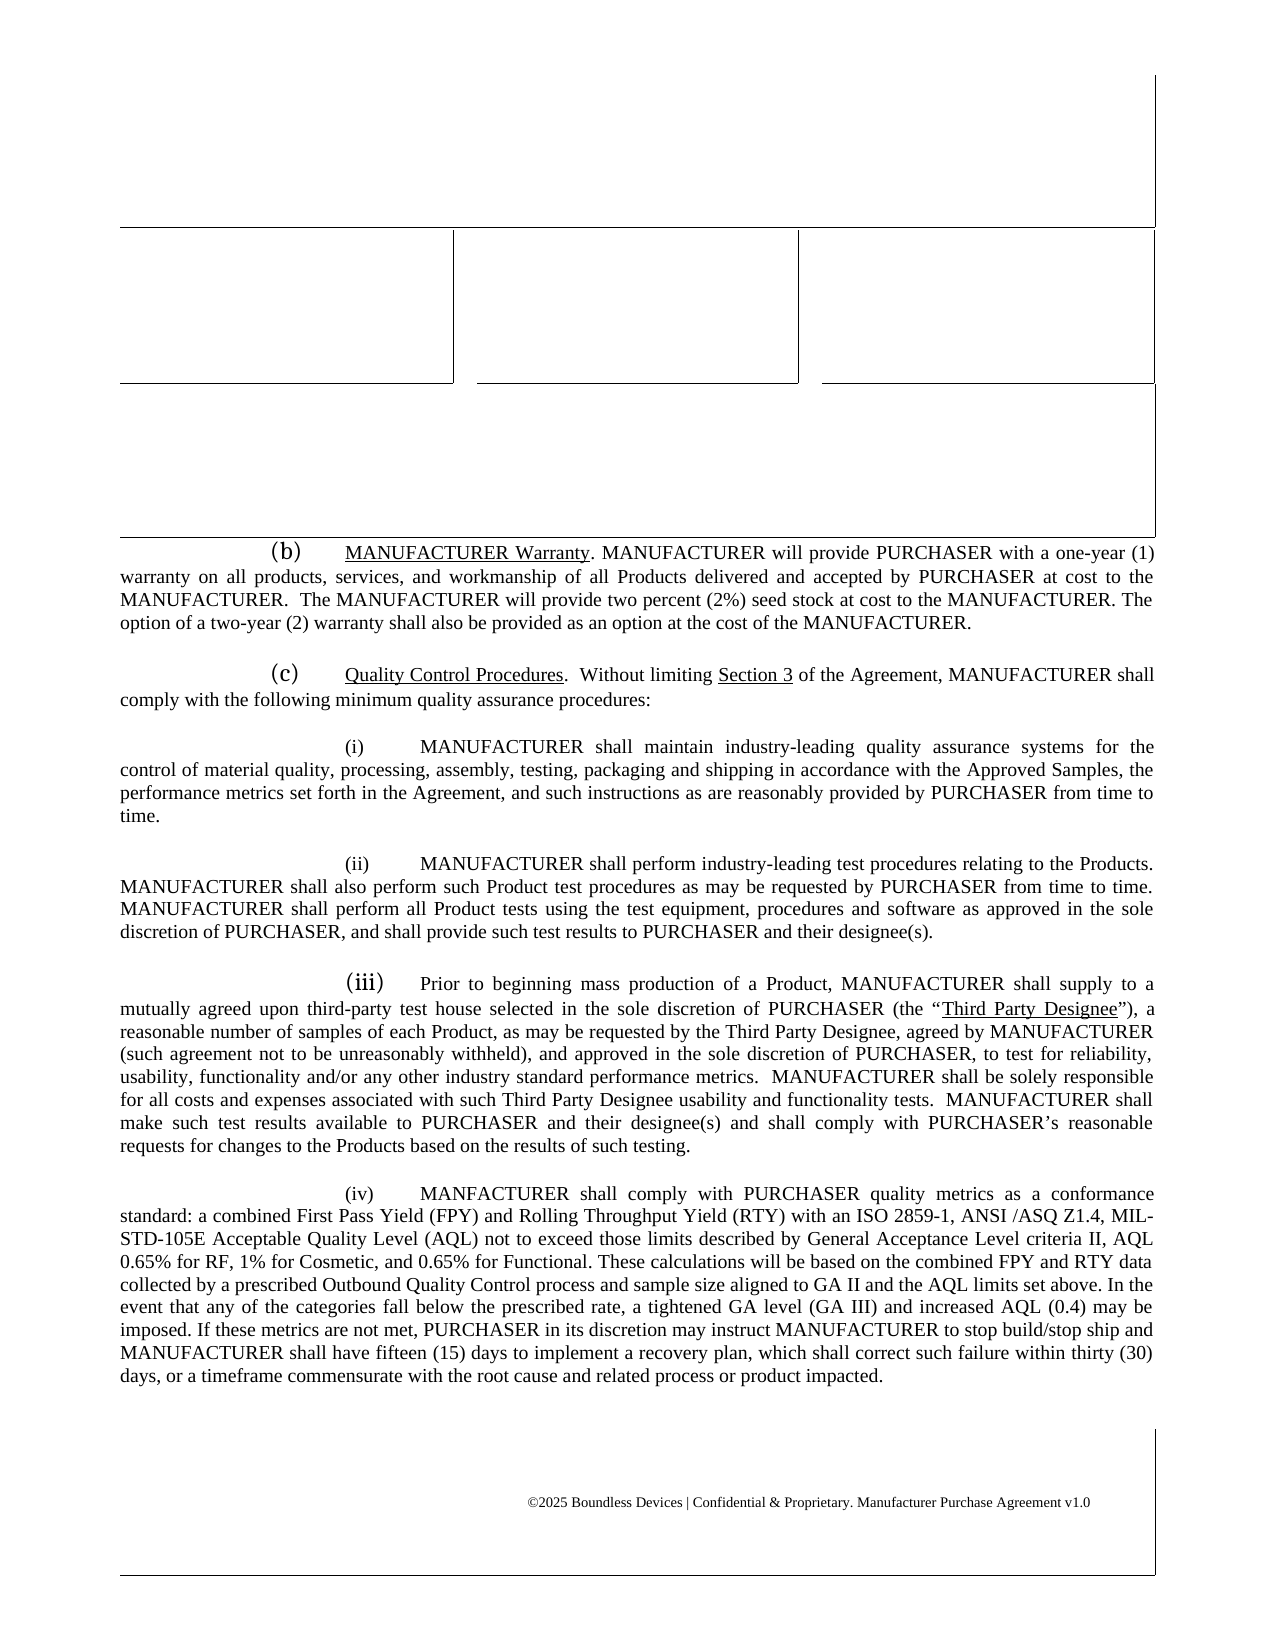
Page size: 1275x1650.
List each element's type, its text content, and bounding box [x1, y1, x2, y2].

list MANFACTURER shall comply with PURCHASER quality metrics as a conformance standard: a combined First Pass Yield (FPY) and Rolling Throughput Yield (RTY) with an ISO 2859-1, ANSI /ASQ Z1.4, MIL-STD-105E Acceptable Quality Level (AQL) not to exceed those limits described by General Acceptance Level criteria II, AQL 0.65% for RF, 1% for Cosmetic, and 0.65% for Functional. These calculations will be based on the combined FPY and RTY data collected by a prescribed Outbound Quality Control process and sample size aligned to GA II and the AQL limits set above. In the event that any of the categories fall below the prescribed rate, a tightened GA level (GA III) and increased AQL (0.4) may be imposed. If these metrics are not met, PURCHASER in its discretion may instruct MANUFACTURER to stop build/stop ship and MANUFACTURER shall have fifteen (15) days to implement a recovery plan, which shall correct such failure within thirty (30) days, or a timeframe commensurate with the root cause and related process or product impacted. [120, 1181, 1155, 1387]
list MANUFACTURER shall maintain industry-leading quality assurance systems for the control of material quality, processing, assembly, testing, packaging and shipping in accordance with the Approved Samples, the performance metrics set forth in the Agreement, and such instructions as are reasonably provided by PURCHASER from time to time. [120, 736, 1155, 827]
list MANUFACTURER shall perform industry-leading test procedures relating to the Products. MANUFACTURER shall also perform such Product test procedures as may be requested by PURCHASER from time to time. MANUFACTURER shall perform all Product tests using the test equipment, procedures and software as approved in the sole discretion of PURCHASER, and shall provide such test results to PURCHASER and their designee(s). [120, 852, 1155, 943]
list Quality Control Procedures. Without limiting Section 3 of the Agreement, MANUFACTURER shall comply with the following minimum quality assurance procedures: [120, 659, 1155, 711]
list Prior to beginning mass production of a Product, MANUFACTURER shall supply to a mutually agreed upon third-party test house selected in the sole discretion of PURCHASER (the “Third Party Designee”), a reasonable number of samples of each Product, as may be requested by the Third Party Designee, agreed by MANUFACTURER (such agreement not to be unreasonably withheld), and approved in the sole discretion of PURCHASER, to test for reliability, usability, functionality and/or any other industry standard performance metrics. MANUFACTURER shall be solely responsible for all costs and expenses associated with such Third Party Designee usability and functionality tests. MANUFACTURER shall make such test results available to PURCHASER and their designee(s) and shall comply with PURCHASER’s reasonable requests for changes to the Products based on the results of such testing. [120, 968, 1155, 1156]
list MANUFACTURER Warranty. MANUFACTURER will provide PURCHASER with a one-year (1) warranty on all products, services, and workmanship of all Products delivered and accepted by PURCHASER at cost to the MANUFACTURER. The MANUFACTURER will provide two percent (2%) seed stock at cost to the MANUFACTURER. The option of a two-year (2) warranty shall also be provided as an option at the cost of the MANUFACTURER. [120, 537, 1155, 634]
